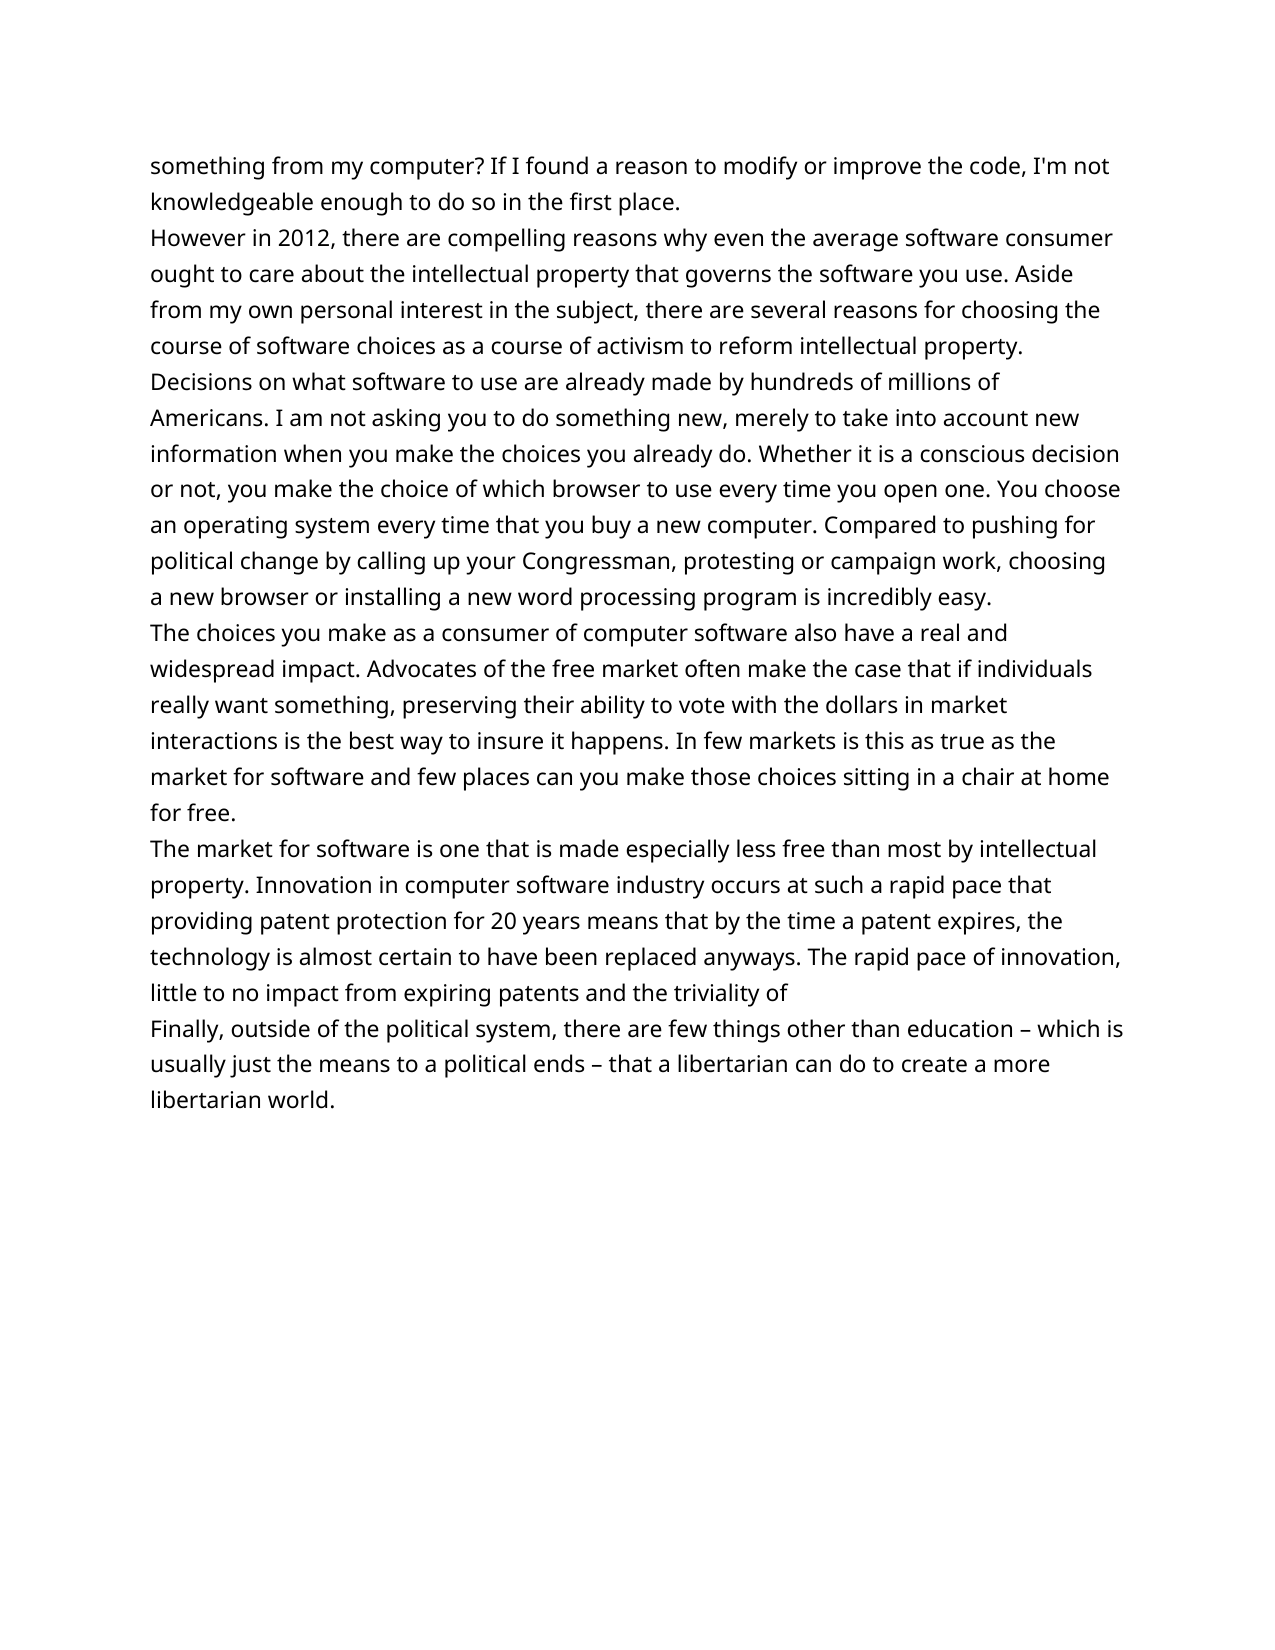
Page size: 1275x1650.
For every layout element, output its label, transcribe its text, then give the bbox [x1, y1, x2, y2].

text something from my computer? If I found a reason to modify or improve the code, I'm not knowledgeable enough to do so in the first place. [150, 150, 1125, 217]
text Finally, outside of the political system, there are few things other than education – which is usually just the means to a political ends – that a libertarian can do to create a more libertarian world. [150, 1012, 1125, 1116]
text The market for software is one that is made especially less free than most by intellectual property. Innovation in computer software industry occurs at such a rapid pace that providing patent protection for 20 years means that by the time a patent expires, the technology is almost certain to have been replaced anyways. The rapid pace of innovation, little to no impact from expiring patents and the triviality of [150, 833, 1125, 1008]
text However in 2012, there are compelling reasons why even the average software consumer ought to care about the intellectual property that governs the software you use. Aside from my own personal interest in the subject, there are several reasons for choosing the course of software choices as a course of activism to reform intellectual property. [150, 222, 1125, 361]
text The choices you make as a consumer of computer software also have a real and widespread impact. Advocates of the free market often make the case that if individuals really want something, preserving their ability to vote with the dollars in market interactions is the best way to insure it happens. In few markets is this as true as the market for software and few places can you make those choices sitting in a chair at home for free. [150, 617, 1125, 828]
text Decisions on what software to use are already made by hundreds of millions of Americans. I am not asking you to do something new, merely to take into account new information when you make the choices you already do. Whether it is a conscious decision or not, you make the choice of which browser to use every time you open one. You choose an operating system every time that you buy a new computer. Compared to pushing for political change by calling up your Congressman, protesting or campaign work, choosing a new browser or installing a new word processing program is incredibly easy. [150, 366, 1125, 612]
